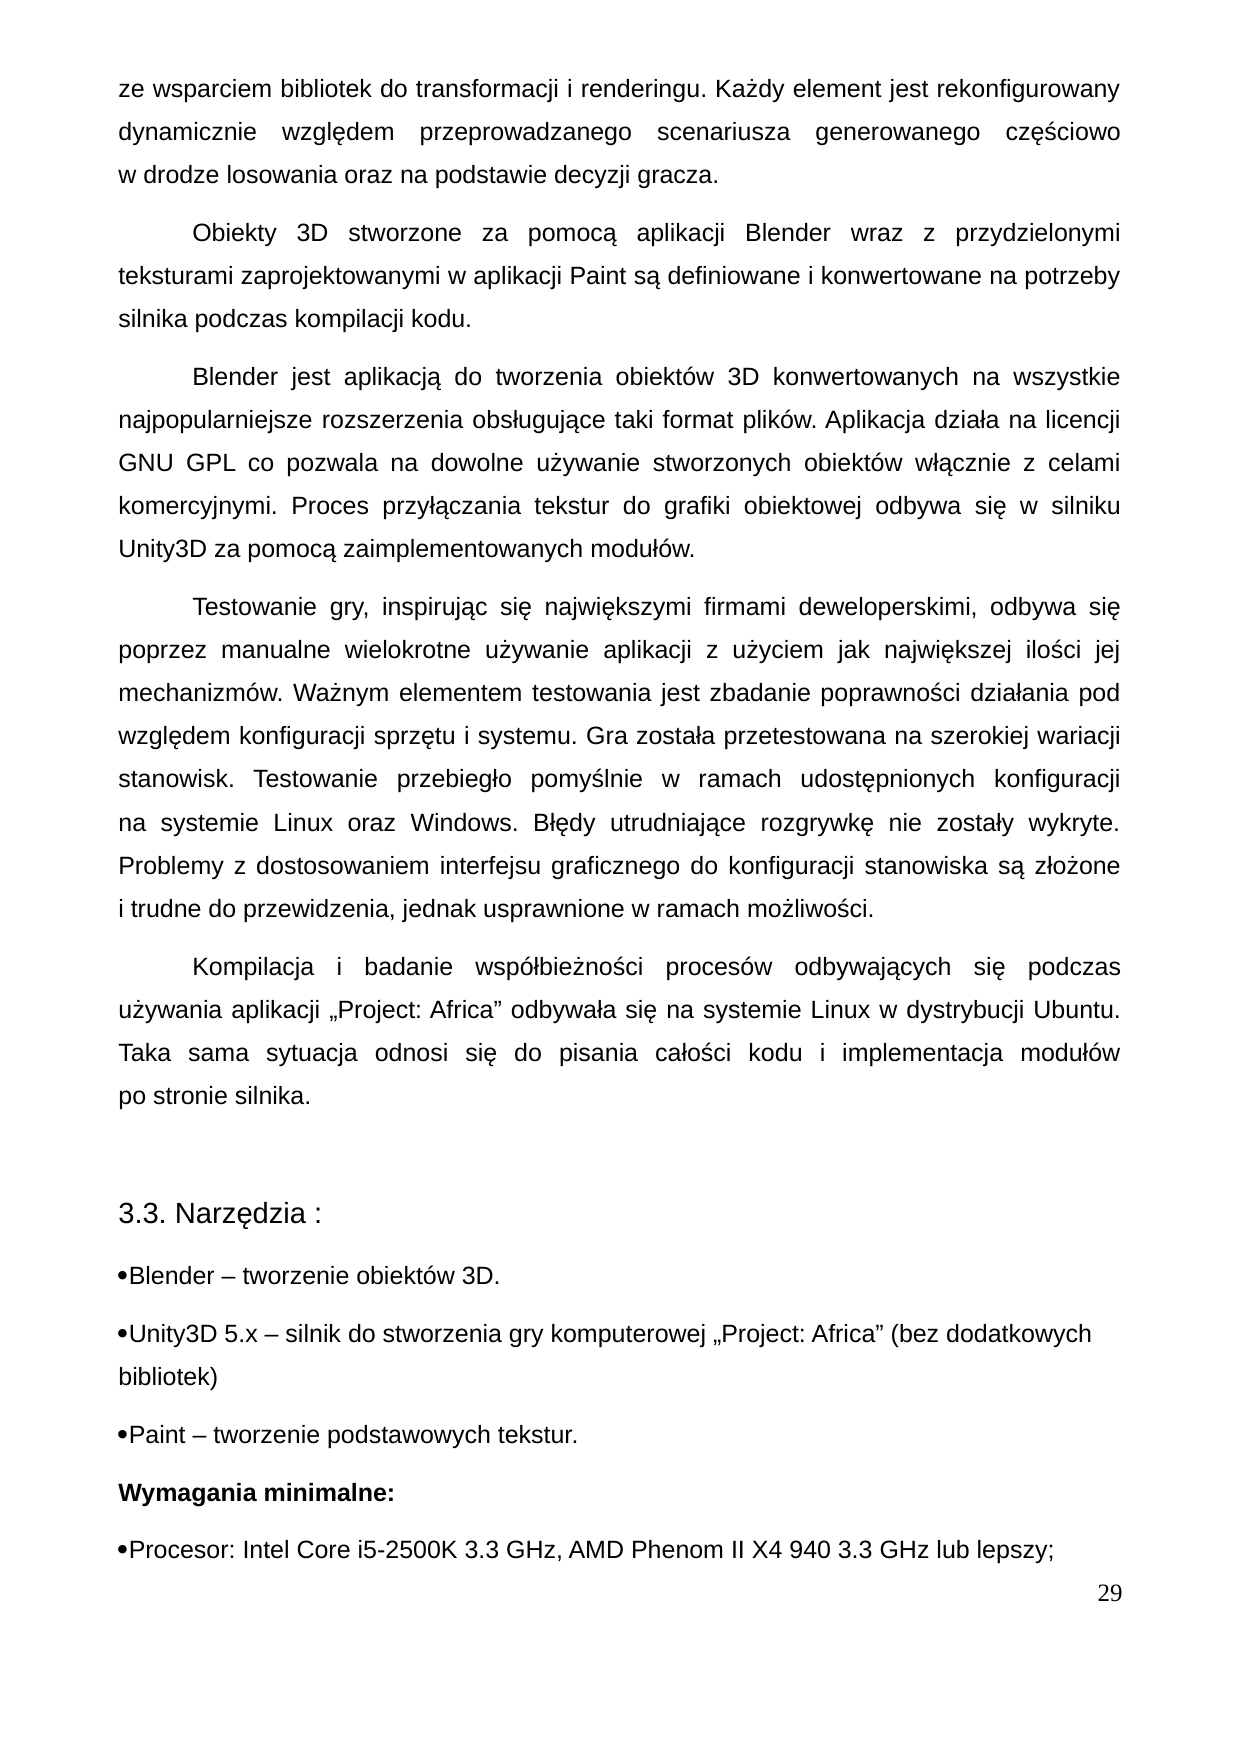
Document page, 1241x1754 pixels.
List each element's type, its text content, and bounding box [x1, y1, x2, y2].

list Paint – tworzenie podstawowych tekstur. [118, 1420, 1122, 1449]
text Testowanie gry, inspirując się największymi firmami deweloperskimi, odbywa się poprzez manualne wielokrotne używanie aplikacji z użyciem jak największej ilości jej mechanizmów. Ważnym elementem testowania jest zbadanie poprawności działania pod względem konfiguracji sprzętu i systemu. Gra została przetestowana na szerokiej wariacji stanowisk. Testowanie przebiegło pomyślnie w ramach udostępnionych konfiguracji na systemie Linux oraz Windows. Błędy utrudniające rozgrywkę nie zostały wykryte. Problemy z dostosowaniem interfejsu graficznego do konfiguracji stanowiska są złożone i trudne do przewidzenia, jednak usprawnione w ramach możliwości. [118, 592, 1122, 922]
list Unity3D 5.x – silnik do stworzenia gry komputerowej „Project: Africa” (bez dodatkowych bibliotek) [118, 1319, 1122, 1391]
list Procesor: Intel Core i5-2500K 3.3 GHz, AMD Phenom II X4 940 3.3 GHz lub lepszy; [118, 1535, 1122, 1564]
text Wymagania minimalne: [118, 1478, 1122, 1506]
text 3.3. Narzędzia : [118, 1196, 1122, 1230]
text Kompilacja i badanie współbieżności procesów odbywających się podczas używania aplikacji „Project: Africa” odbywała się na systemie Linux w dystrybucji Ubuntu. Taka sama sytuacja odnosi się do pisania całości kodu i implementacja modułów po stronie silnika. [118, 951, 1122, 1109]
text ze wsparciem bibliotek do transformacji i renderingu. Każdy element jest rekonfigurowany dynamicznie względem przeprowadzanego scenariusza generowanego częściowo w drodze losowania oraz na podstawie decyzji gracza. [118, 74, 1122, 189]
text Blender jest aplikacją do tworzenia obiektów 3D konwertowanych na wszystkie najpopularniejsze rozszerzenia obsługujące taki format plików. Aplikacja działa na licencji GNU GPL co pozwala na dowolne używanie stworzonych obiektów włącznie z celami komercyjnymi. Proces przyłączania tekstur do grafiki obiektowej odbywa się w silniku Unity3D za pomocą zaimplementowanych modułów. [118, 362, 1122, 563]
text Obiekty 3D stworzone za pomocą aplikacji Blender wraz z przydzielonymi teksturami zaprojektowanymi w aplikacji Paint są definiowane i konwertowane na potrzeby silnika podczas kompilacji kodu. [118, 218, 1122, 333]
list Blender – tworzenie obiektów 3D. [118, 1261, 1122, 1290]
